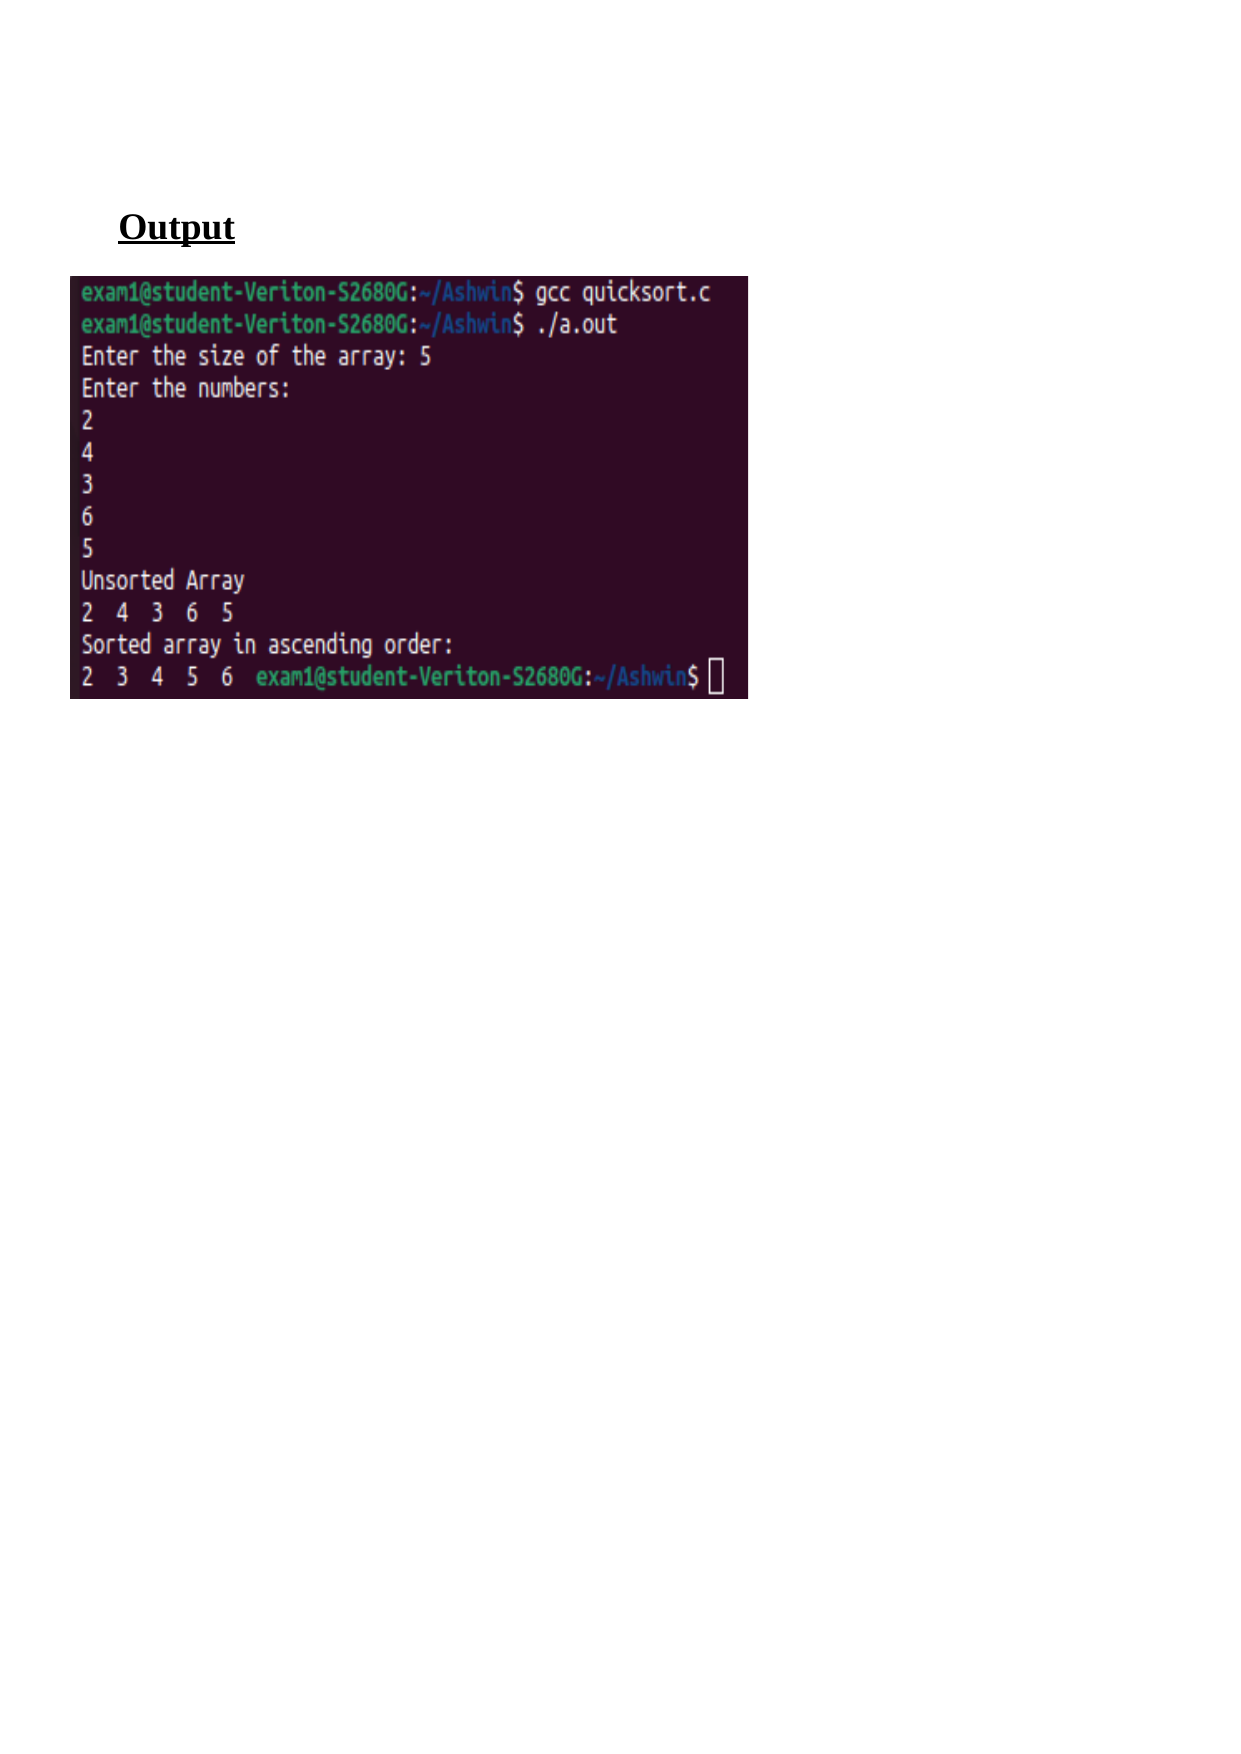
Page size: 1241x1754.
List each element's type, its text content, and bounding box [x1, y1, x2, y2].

text Output [118, 204, 1122, 247]
picture [70, 276, 749, 699]
